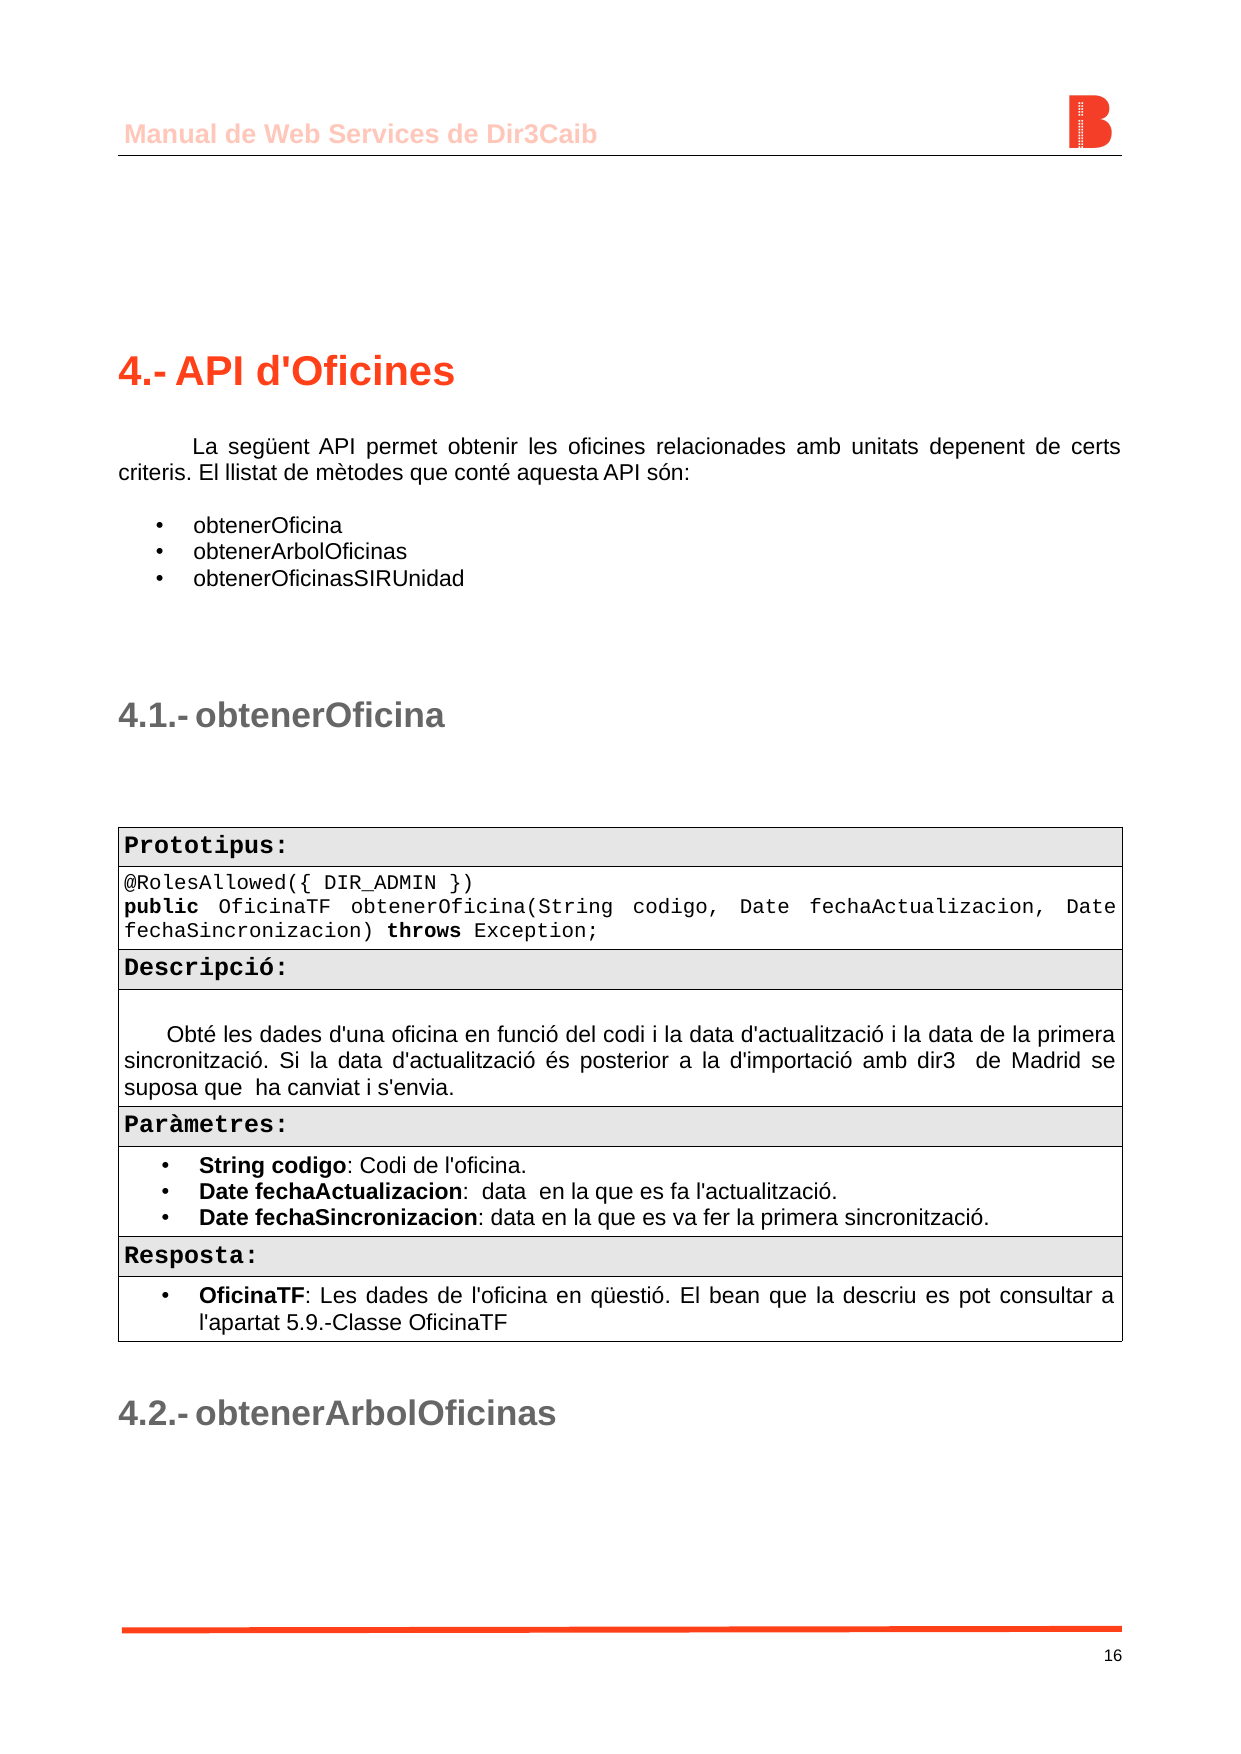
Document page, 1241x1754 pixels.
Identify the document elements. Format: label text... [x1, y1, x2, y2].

table_cell Paràmetres: [119, 1107, 1122, 1146]
subtitle obtenerOficina [118, 694, 1122, 735]
table_header Prototipus: [119, 828, 1122, 866]
list obtenerOficina [156, 512, 1122, 538]
table_cell Descripció: [119, 950, 1122, 989]
table_cell String codigo: Codi de l'oficina. Date fechaActualizacion: data en la que es fa l'actualització. Date fechaSincronizacion: data en la que es va fer la primera sincronització. [119, 1147, 1122, 1236]
picture [1063, 94, 1117, 150]
table_cell @RolesAllowed({ DIR_ADMIN }) public OficinaTF obtenerOficina(String codigo, Date fechaActualizacion, Date fechaSincronizacion) throws Exception; [119, 867, 1122, 949]
list obtenerOficinasSIRUnidad [156, 565, 1122, 591]
table_cell OficinaTF: Les dades de l'oficina en qüestió. El bean que la descriu es pot consultar a l'apartat 5.9.-Classe OficinaTF [119, 1277, 1122, 1341]
table_cell Resposta: [119, 1237, 1122, 1276]
subtitle obtenerArbolOficinas [118, 1392, 1122, 1433]
list obtenerArbolOficinas [156, 538, 1122, 565]
text La següent API permet obtenir les oficines relacionades amb unitats depenent de certs criteris. El llistat de mètodes que conté aquesta API són: [118, 433, 1122, 486]
table_cell Obté les dades d'una oficina en funció del codi i la data d'actualització i la data de la primera sincronització. Si la data d'actualització és posterior a la d'importació amb dir3 de Madrid se suposa que ha canviat i s'envia. [119, 990, 1122, 1106]
subtitle API d'Oficines [118, 346, 1122, 394]
